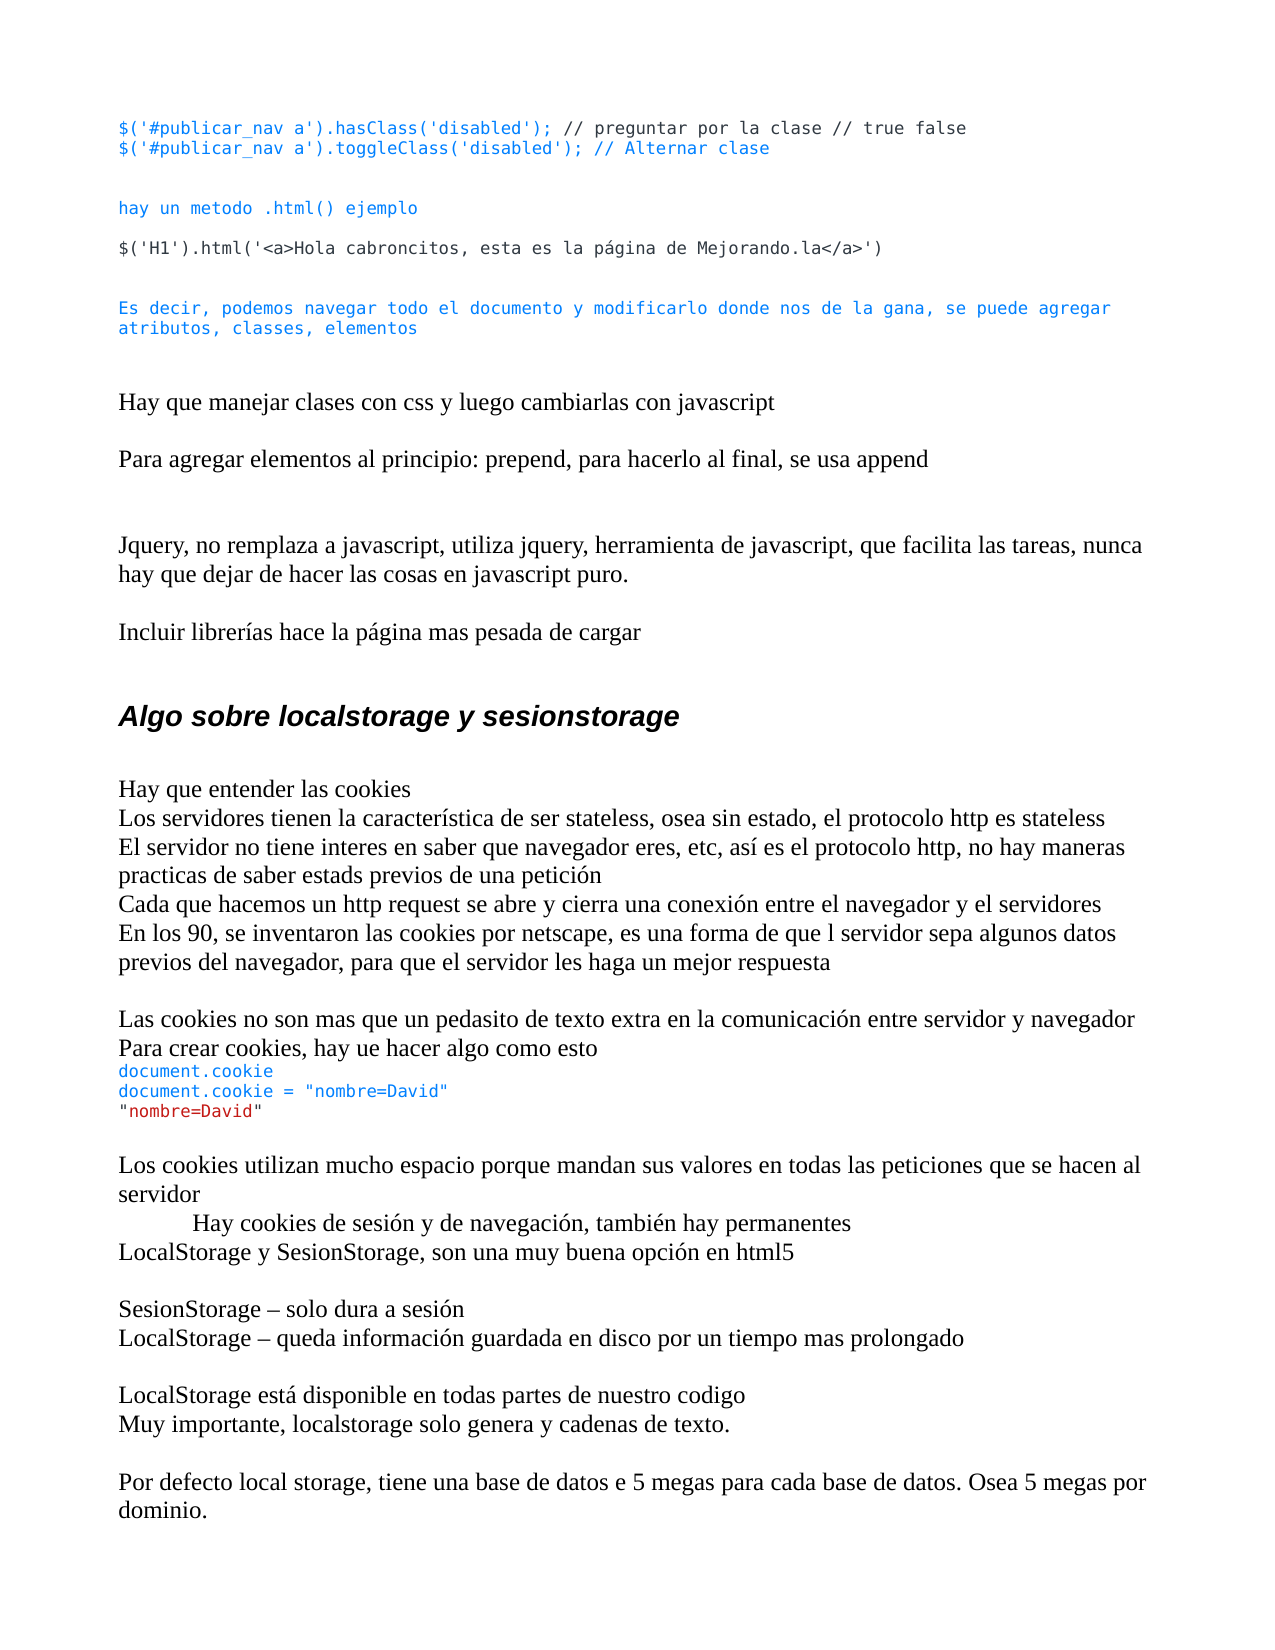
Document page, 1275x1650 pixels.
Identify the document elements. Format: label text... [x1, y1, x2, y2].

text Hay cookies de sesión y de navegación, también hay permanentes [118, 1208, 1157, 1237]
text Para crear cookies, hay ue hacer algo como esto [118, 1033, 1157, 1062]
text Para agregar elementos al principio: prepend, para hacerlo al final, se usa append [118, 444, 1157, 473]
text Hay que manejar clases con css y luego cambiarlas con javascript [118, 387, 1157, 416]
text hay un metodo .html() ejemplo [118, 198, 1157, 218]
text Jquery, no remplaza a javascript, utiliza jquery, herramienta de javascript, que facilita las tareas, nunca hay que dejar de hacer las cosas en javascript puro. [118, 531, 1157, 588]
text Hay que entender las cookies [118, 774, 1157, 803]
text Cada que hacemos un http request se abre y cierra una conexión entre el navegador y el servidores [118, 889, 1157, 918]
text Las cookies no son mas que un pedasito de texto extra en la comunicación entre servidor y navegador [118, 1004, 1157, 1033]
text Es decir, podemos navegar todo el documento y modificarlo donde nos de la gana, se puede agregar atributos, classes, elementos [118, 298, 1157, 338]
text Por defecto local storage, tiene una base de datos e 5 megas para cada base de datos. Osea 5 megas por dominio. [118, 1467, 1157, 1524]
text LocalStorage y SesionStorage, son una muy buena opción en html5 [118, 1237, 1157, 1265]
text document.cookie [118, 1062, 1157, 1082]
text Los cookies utilizan mucho espacio porque mandan sus valores en todas las peticiones que se hacen al servidor [118, 1150, 1157, 1208]
text "nombre=David" [118, 1102, 1157, 1122]
subtitle Algo sobre localstorage y sesionstorage [118, 699, 1157, 733]
text $('H1').html('<a>Hola cabroncitos, esta es la página de Mejorando.la</a>') [118, 238, 1157, 258]
text Incluir librerías hace la página mas pesada de cargar [118, 617, 1157, 646]
text document.cookie = "nombre=David" [118, 1082, 1157, 1102]
text LocalStorage – queda información guardada en disco por un tiempo mas prolongado [118, 1323, 1157, 1352]
text Muy importante, localstorage solo genera y cadenas de texto. [118, 1409, 1157, 1438]
text El servidor no tiene interes en saber que navegador eres, etc, así es el protocolo http, no hay maneras practicas de saber estads previos de una petición [118, 832, 1157, 889]
text LocalStorage está disponible en todas partes de nuestro codigo [118, 1380, 1157, 1409]
text En los 90, se inventaron las cookies por netscape, es una forma de que l servidor sepa algunos datos previos del navegador, para que el servidor les haga un mejor respuesta [118, 918, 1157, 975]
text $('#publicar_nav a').toggleClass('disabled'); // Alternar clase [118, 138, 1157, 158]
text SesionStorage – solo dura a sesión [118, 1294, 1157, 1323]
text Los servidores tienen la característica de ser stateless, osea sin estado, el protocolo http es stateless [118, 803, 1157, 832]
text $('#publicar_nav a').hasClass('disabled'); // preguntar por la clase // true false [118, 118, 1157, 138]
